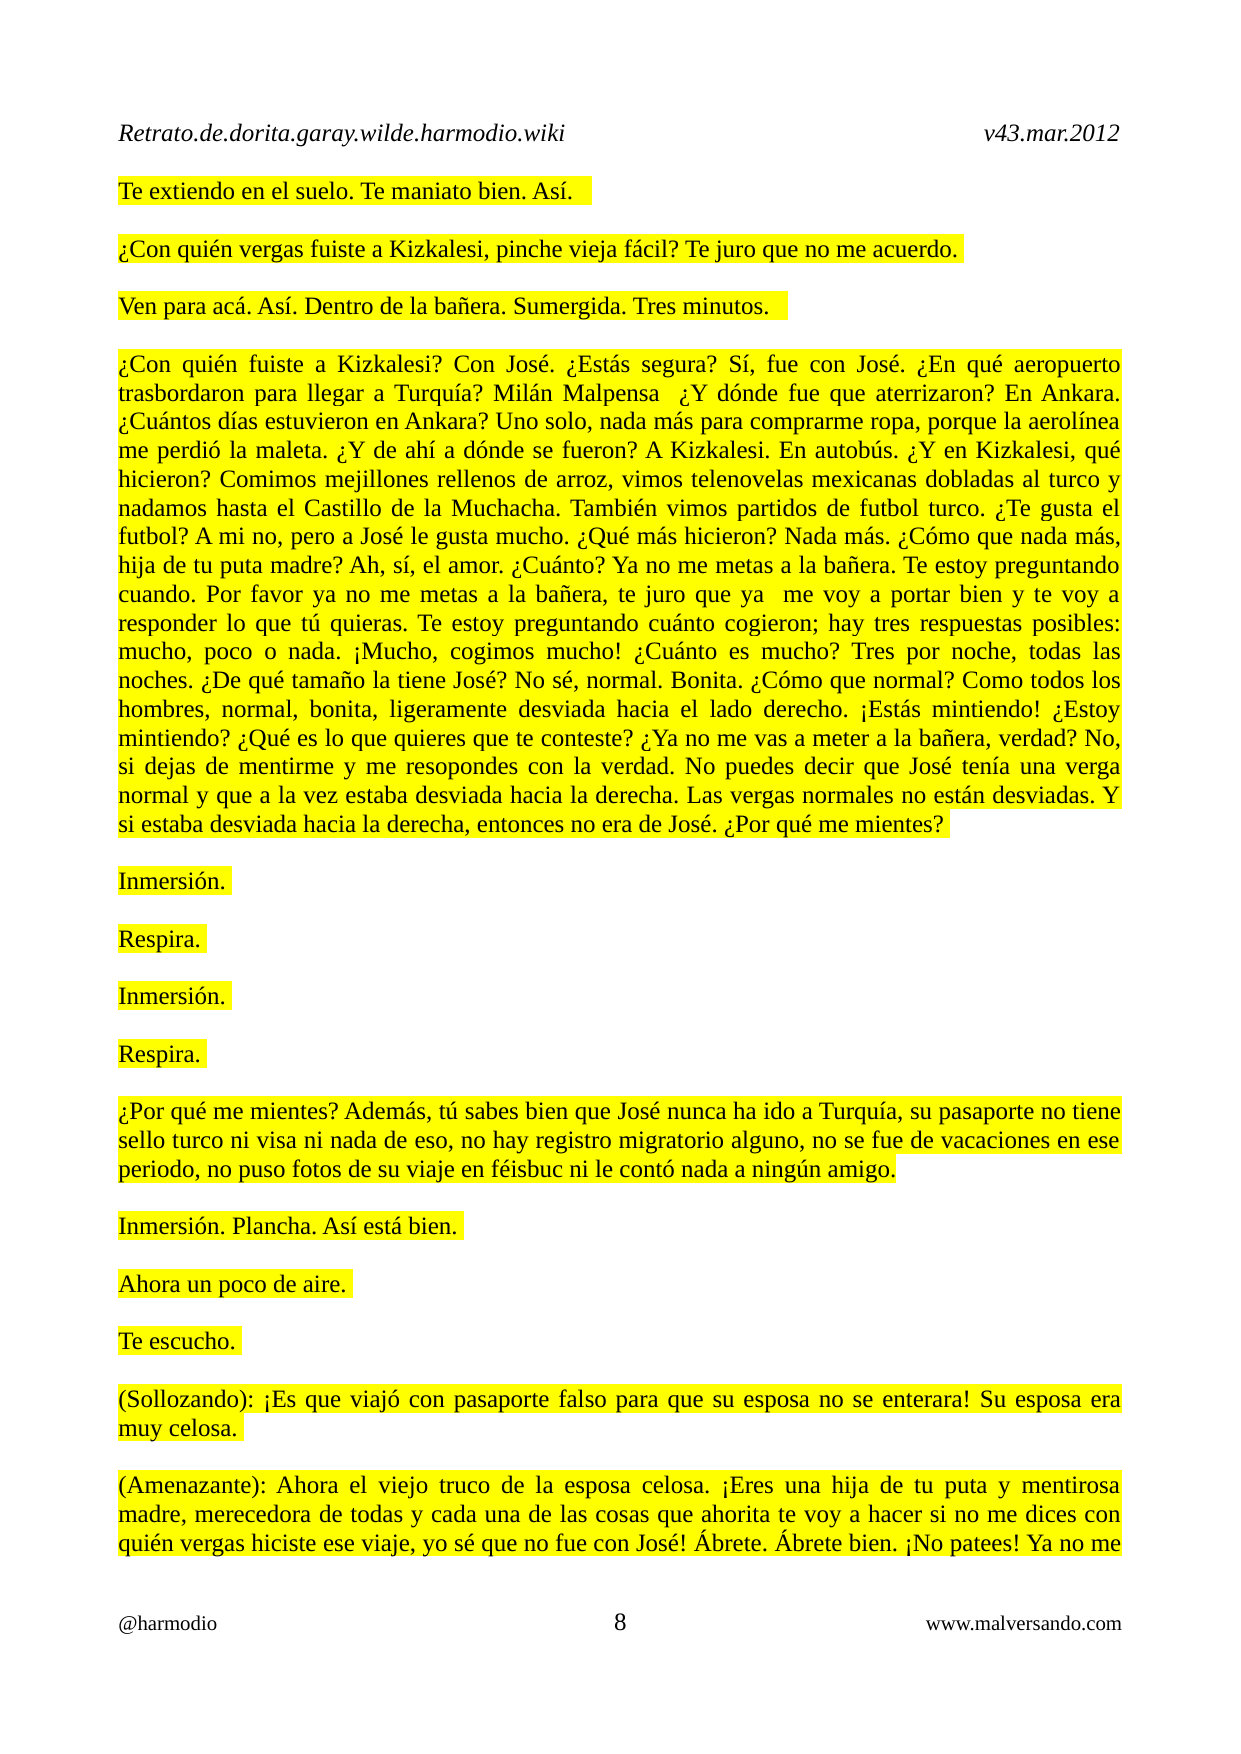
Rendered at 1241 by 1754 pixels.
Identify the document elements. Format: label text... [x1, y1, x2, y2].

text Ahora un poco de aire. [118, 1269, 1122, 1298]
text Inmersión. Plancha. Así está bien. [118, 1211, 1122, 1240]
text Inmersión. [118, 981, 1122, 1010]
text Te escucho. [118, 1326, 1122, 1355]
text Te extiendo en el suelo. Te maniato bien. Así. [118, 176, 1122, 205]
text Respira. [118, 1039, 1122, 1068]
text (Sollozando): ¡Es que viajó con pasaporte falso para que su esposa no se enterara! Su esposa era muy celosa. [118, 1384, 1122, 1441]
text ¿Con quién vergas fuiste a Kizkalesi, pinche vieja fácil? Te juro que no me acuerdo. [118, 234, 1122, 263]
text Respira. [118, 924, 1122, 953]
text ¿Por qué me mientes? Además, tú sabes bien que José nunca ha ido a Turquía, su pasaporte no tiene sello turco ni visa ni nada de eso, no hay registro migratorio alguno, no se fue de vacaciones en ese periodo, no puso fotos de su viaje en féisbuc ni le contó nada a ningún amigo. [118, 1096, 1122, 1183]
text ¿Con quién fuiste a Kizkalesi? Con José. ¿Estás segura? Sí, fue con José. ¿En qué aeropuerto trasbordaron para llegar a Turquía? Milán Malpensa ¿Y dónde fue que aterrizaron? En Ankara. ¿Cuántos días estuvieron en Ankara? Uno solo, nada más para comprarme ropa, porque la aerolínea me perdió la maleta. ¿Y de ahí a dónde se fueron? A Kizkalesi. En autobús. ¿Y en Kizkalesi, qué hicieron? Comimos mejillones rellenos de arroz, vimos telenovelas mexicanas dobladas al turco y nadamos hasta el Castillo de la Muchacha. También vimos partidos de futbol turco. ¿Te gusta el futbol? A mi no, pero a José le gusta mucho. ¿Qué más hicieron? Nada más. ¿Cómo que nada más, hija de tu puta madre? Ah, sí, el amor. ¿Cuánto? Ya no me metas a la bañera. Te estoy preguntando cuando. Por favor ya no me metas a la bañera, te juro que ya me voy a portar bien y te voy a responder lo que tú quieras. Te estoy preguntando cuánto cogieron; hay tres respuestas posibles: mucho, poco o nada. ¡Mucho, cogimos mucho! ¿Cuánto es mucho? Tres por noche, todas las noches. ¿De qué tamaño la tiene José? No sé, normal. Bonita. ¿Cómo que normal? Como todos los hombres, normal, bonita, ligeramente desviada hacia el lado derecho. ¡Estás mintiendo! ¿Estoy mintiendo? ¿Qué es lo que quieres que te conteste? ¿Ya no me vas a meter a la bañera, verdad? No, si dejas de mentirme y me resopondes con la verdad. No puedes decir que José tenía una verga normal y que a la vez estaba desviada hacia la derecha. Las vergas normales no están desviadas. Y si estaba desviada hacia la derecha, entonces no era de José. ¿Por qué me mientes? [118, 349, 1122, 838]
text Inmersión. [118, 866, 1122, 895]
text (Amenazante): Ahora el viejo truco de la esposa celosa. ¡Eres una hija de tu puta y mentirosa madre, merecedora de todas y cada una de las cosas que ahorita te voy a hacer si no me dices con quién vergas hiciste ese viaje, yo sé que no fue con José! Ábrete. Ábrete bien. ¡No patees! Ya no me [118, 1470, 1122, 1556]
text Ven para acá. Así. Dentro de la bañera. Sumergida. Tres minutos. [118, 291, 1122, 320]
